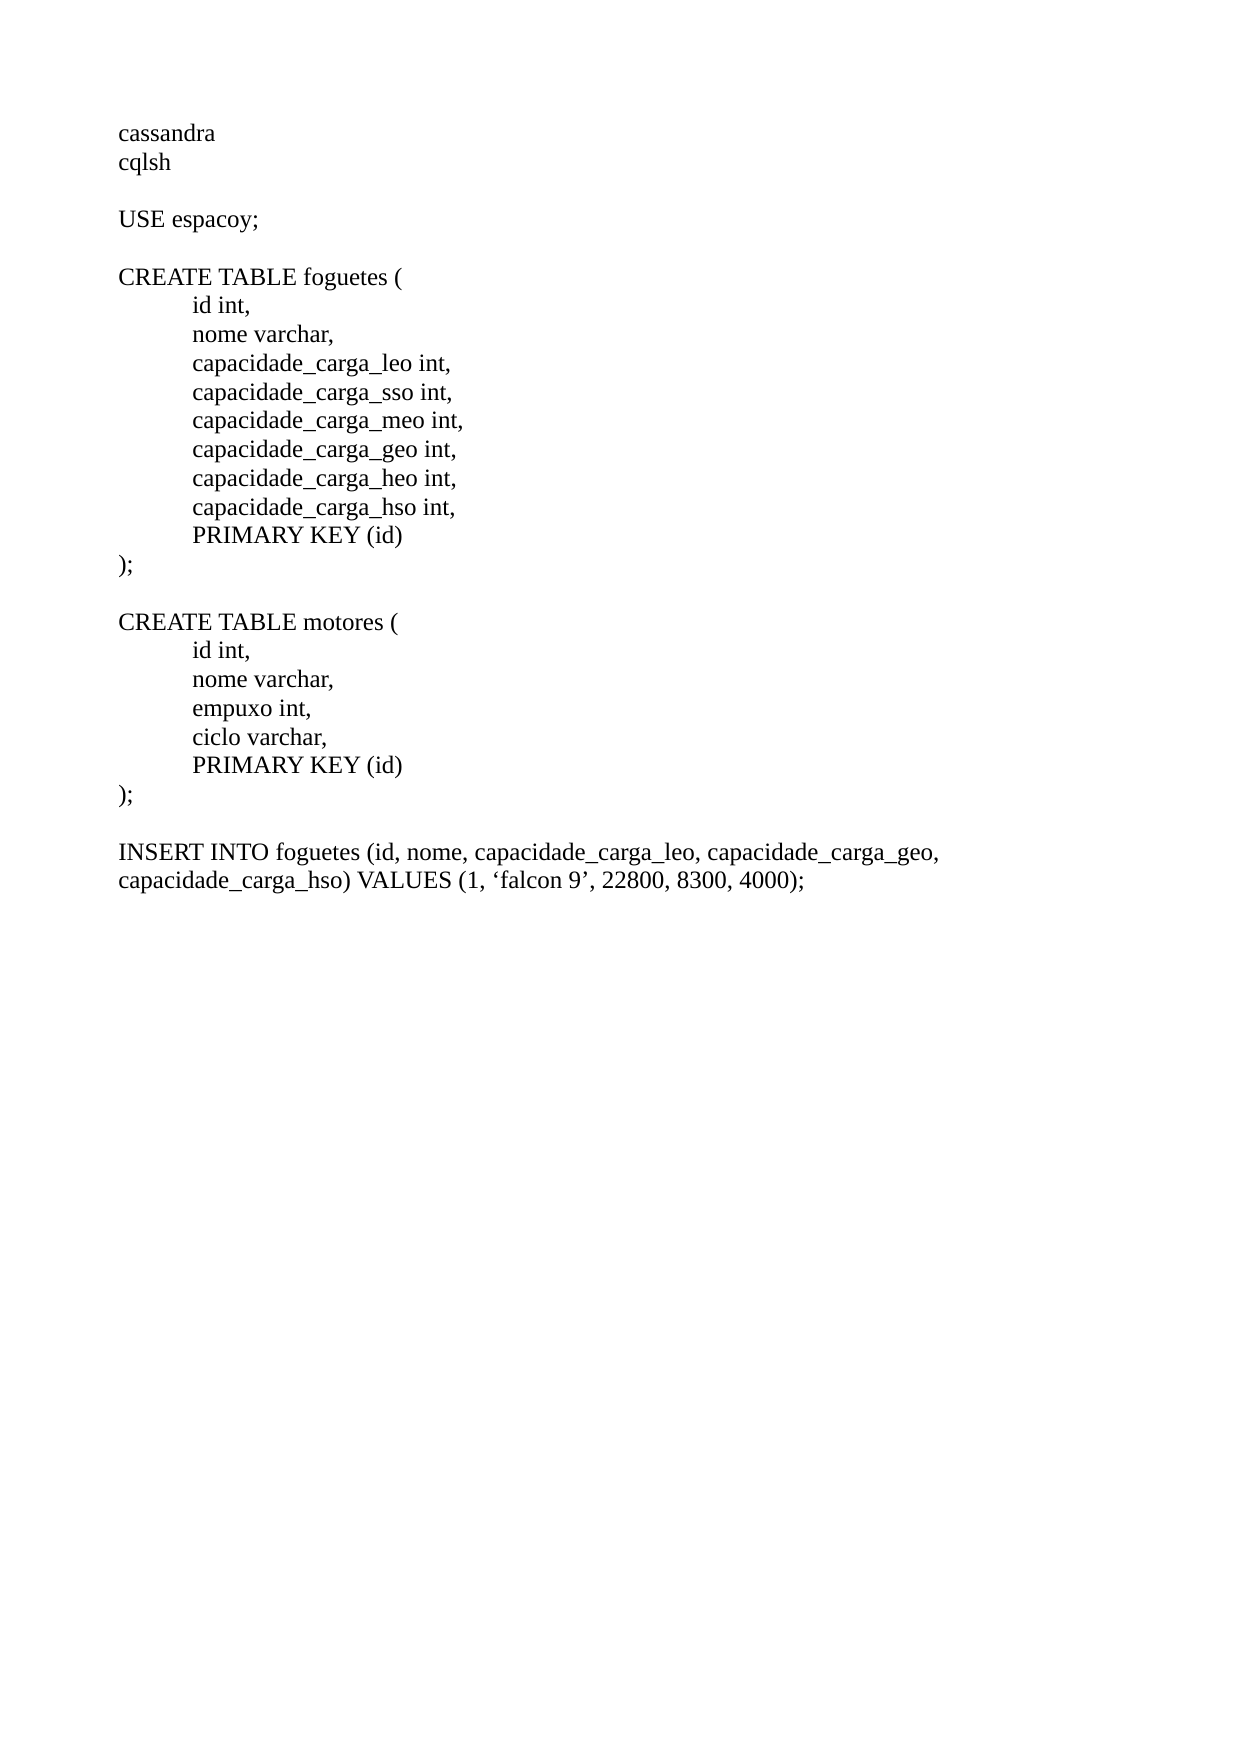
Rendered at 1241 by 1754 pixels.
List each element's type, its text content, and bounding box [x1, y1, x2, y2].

text capacidade_carga_meo int, [118, 406, 1122, 434]
text id int, [118, 636, 1122, 664]
text USE espacoy; [118, 204, 1122, 233]
text ); [118, 549, 1122, 578]
text id int, [118, 291, 1122, 319]
text INSERT INTO foguetes (id, nome, capacidade_carga_leo, capacidade_carga_geo, capacidade_carga_hso) VALUES (1, ‘falcon 9’, 22800, 8300, 4000); [118, 837, 1122, 894]
text nome varchar, [118, 319, 1122, 348]
text PRIMARY KEY (id) [118, 751, 1122, 779]
text empuxo int, [118, 693, 1122, 722]
text ); [118, 779, 1122, 808]
text CREATE TABLE foguetes ( [118, 262, 1122, 291]
text cqlsh [118, 147, 1122, 176]
text cassandra [118, 118, 1122, 147]
text capacidade_carga_sso int, [118, 377, 1122, 406]
text PRIMARY KEY (id) [118, 521, 1122, 549]
text capacidade_carga_leo int, [118, 348, 1122, 377]
text capacidade_carga_hso int, [118, 492, 1122, 521]
text capacidade_carga_geo int, [118, 434, 1122, 463]
text CREATE TABLE motores ( [118, 607, 1122, 636]
text ciclo varchar, [118, 722, 1122, 751]
text nome varchar, [118, 664, 1122, 693]
text capacidade_carga_heo int, [118, 463, 1122, 492]
